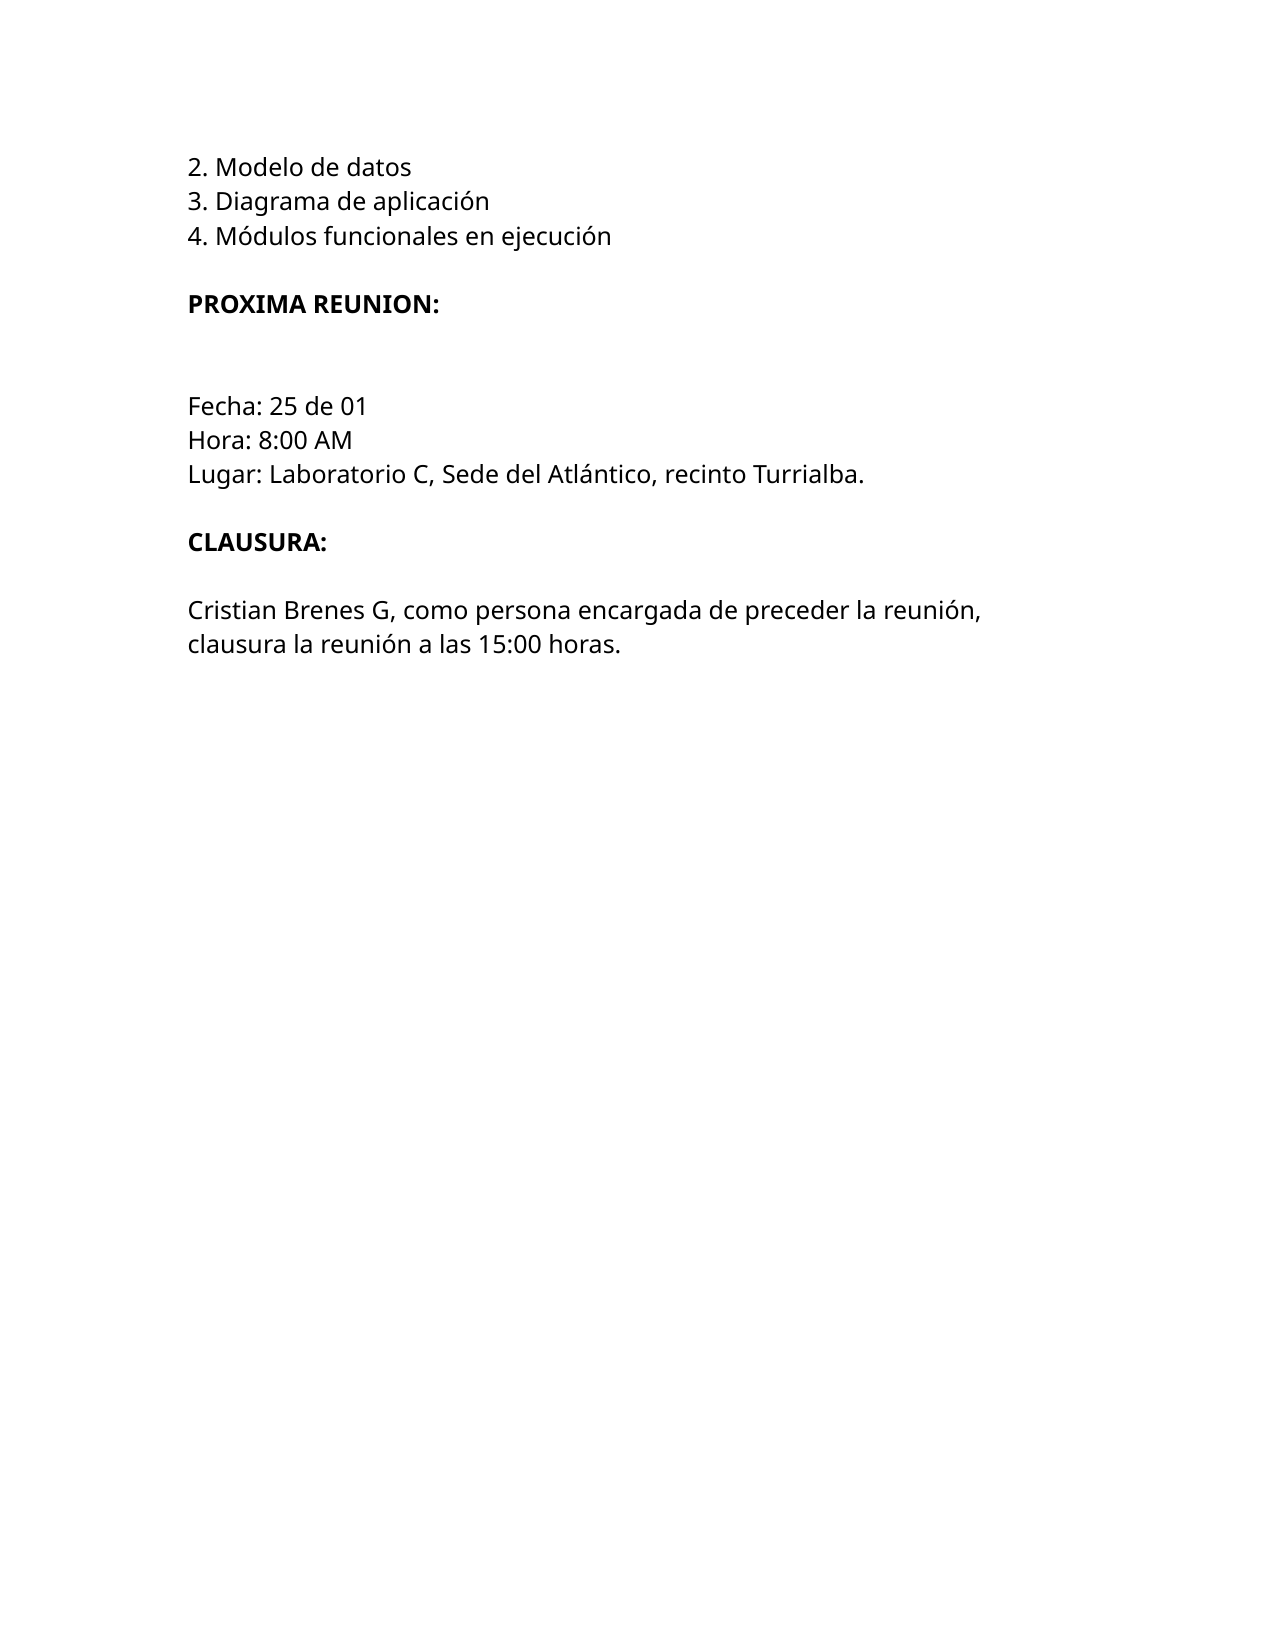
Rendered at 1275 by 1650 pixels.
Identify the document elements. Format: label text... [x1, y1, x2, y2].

text Hora: 8:00 AM [187, 422, 1087, 457]
text 3. Diagrama de aplicación [187, 184, 1087, 218]
text Fecha: 25 de 01 [187, 388, 1087, 422]
text 4. Módulos funcionales en ejecución [187, 218, 1087, 252]
text 2. Modelo de datos [187, 150, 1087, 184]
text Lugar: Laboratorio C, Sede del Atlántico, recinto Turrialba. [187, 457, 1087, 491]
text Cristian Brenes G, como persona encargada de preceder la reunión, clausura la reunión a las 15:00 horas. [187, 593, 1087, 661]
text PROXIMA REUNION: [187, 286, 1087, 320]
text CLAUSURA: [187, 525, 1087, 559]
